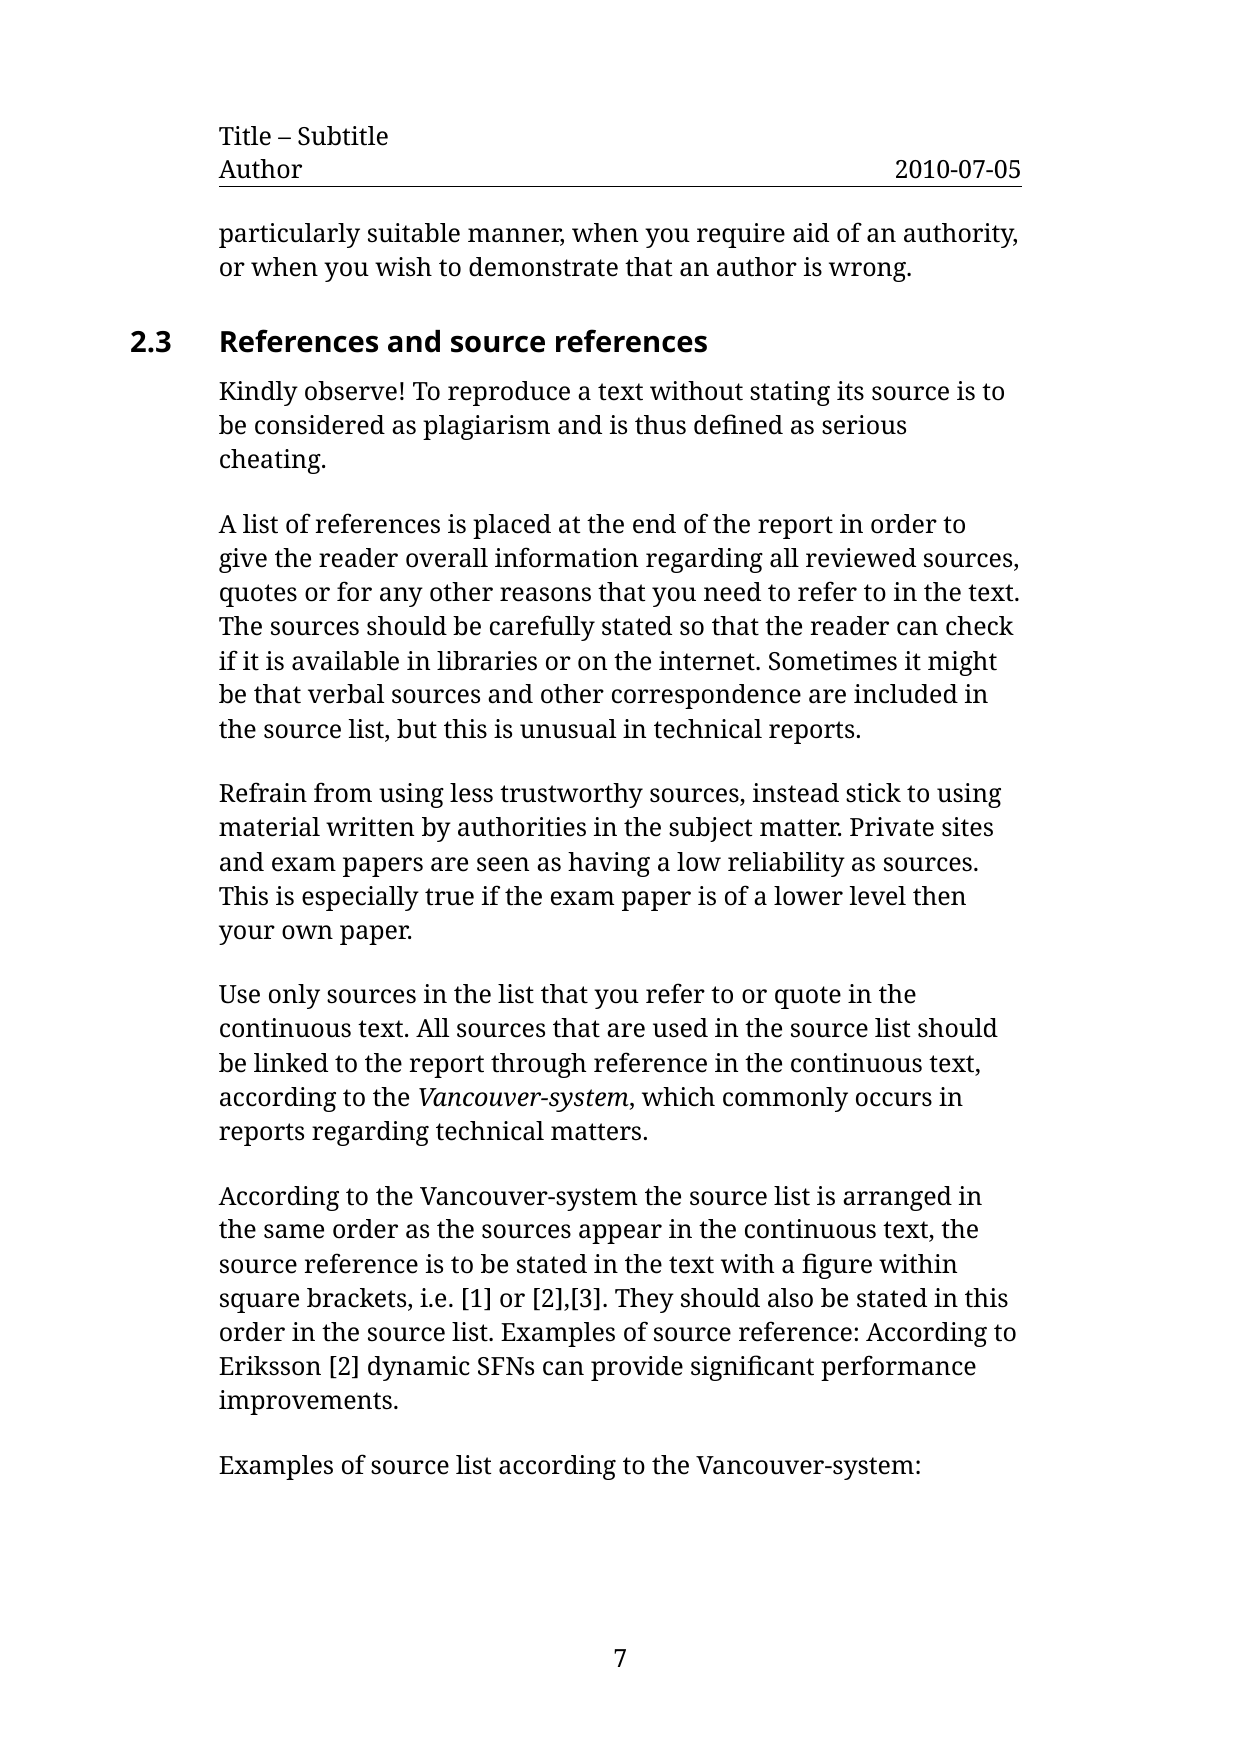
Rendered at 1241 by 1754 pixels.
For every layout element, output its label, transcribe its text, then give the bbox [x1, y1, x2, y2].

text Examples of source list according to the Vancouver-system: [218, 1447, 1022, 1481]
text Kindly observe! To reproduce a text without stating its source is to be considered as plagiarism and is thus defined as serious cheating. [218, 374, 1022, 476]
text Refrain from using less trustworthy sources, instead stick to using material written by authorities in the subject matter. Private sites and exam papers are seen as having a low reliability as sources. This is especially true if the exam paper is of a lower level then your own paper. [218, 776, 1022, 946]
text Use only sources in the list that you refer to or quote in the continuous text. All sources that are used in the source list should be linked to the report through reference in the continuous text, according to the Vancouver-system, which commonly occurs in reports regarding technical matters. [218, 977, 1022, 1147]
subtitle References and source references [130, 321, 1022, 361]
text particularly suitable manner, when you require aid of an authority, or when you wish to demonstrate that an author is wrong. [218, 216, 1022, 284]
text A list of references is placed at the end of the report in order to give the reader overall information regarding all reviewed sources, quotes or for any other reasons that you need to refer to in the text. The sources should be carefully stated so that the reader can check if it is available in libraries or on the internet. Sometimes it might be that verbal sources and other correspondence are included in the source list, but this is unusual in technical reports. [218, 507, 1022, 745]
text According to the Vancouver-system the source list is arranged in the same order as the sources appear in the continuous text, the source reference is to be stated in the text with a figure within square brackets, i.e. [1] or [2],[3]. They should also be stated in this order in the source list. Examples of source reference: According to Eriksson [2] dynamic SFNs can provide significant performance improvements. [218, 1178, 1022, 1417]
